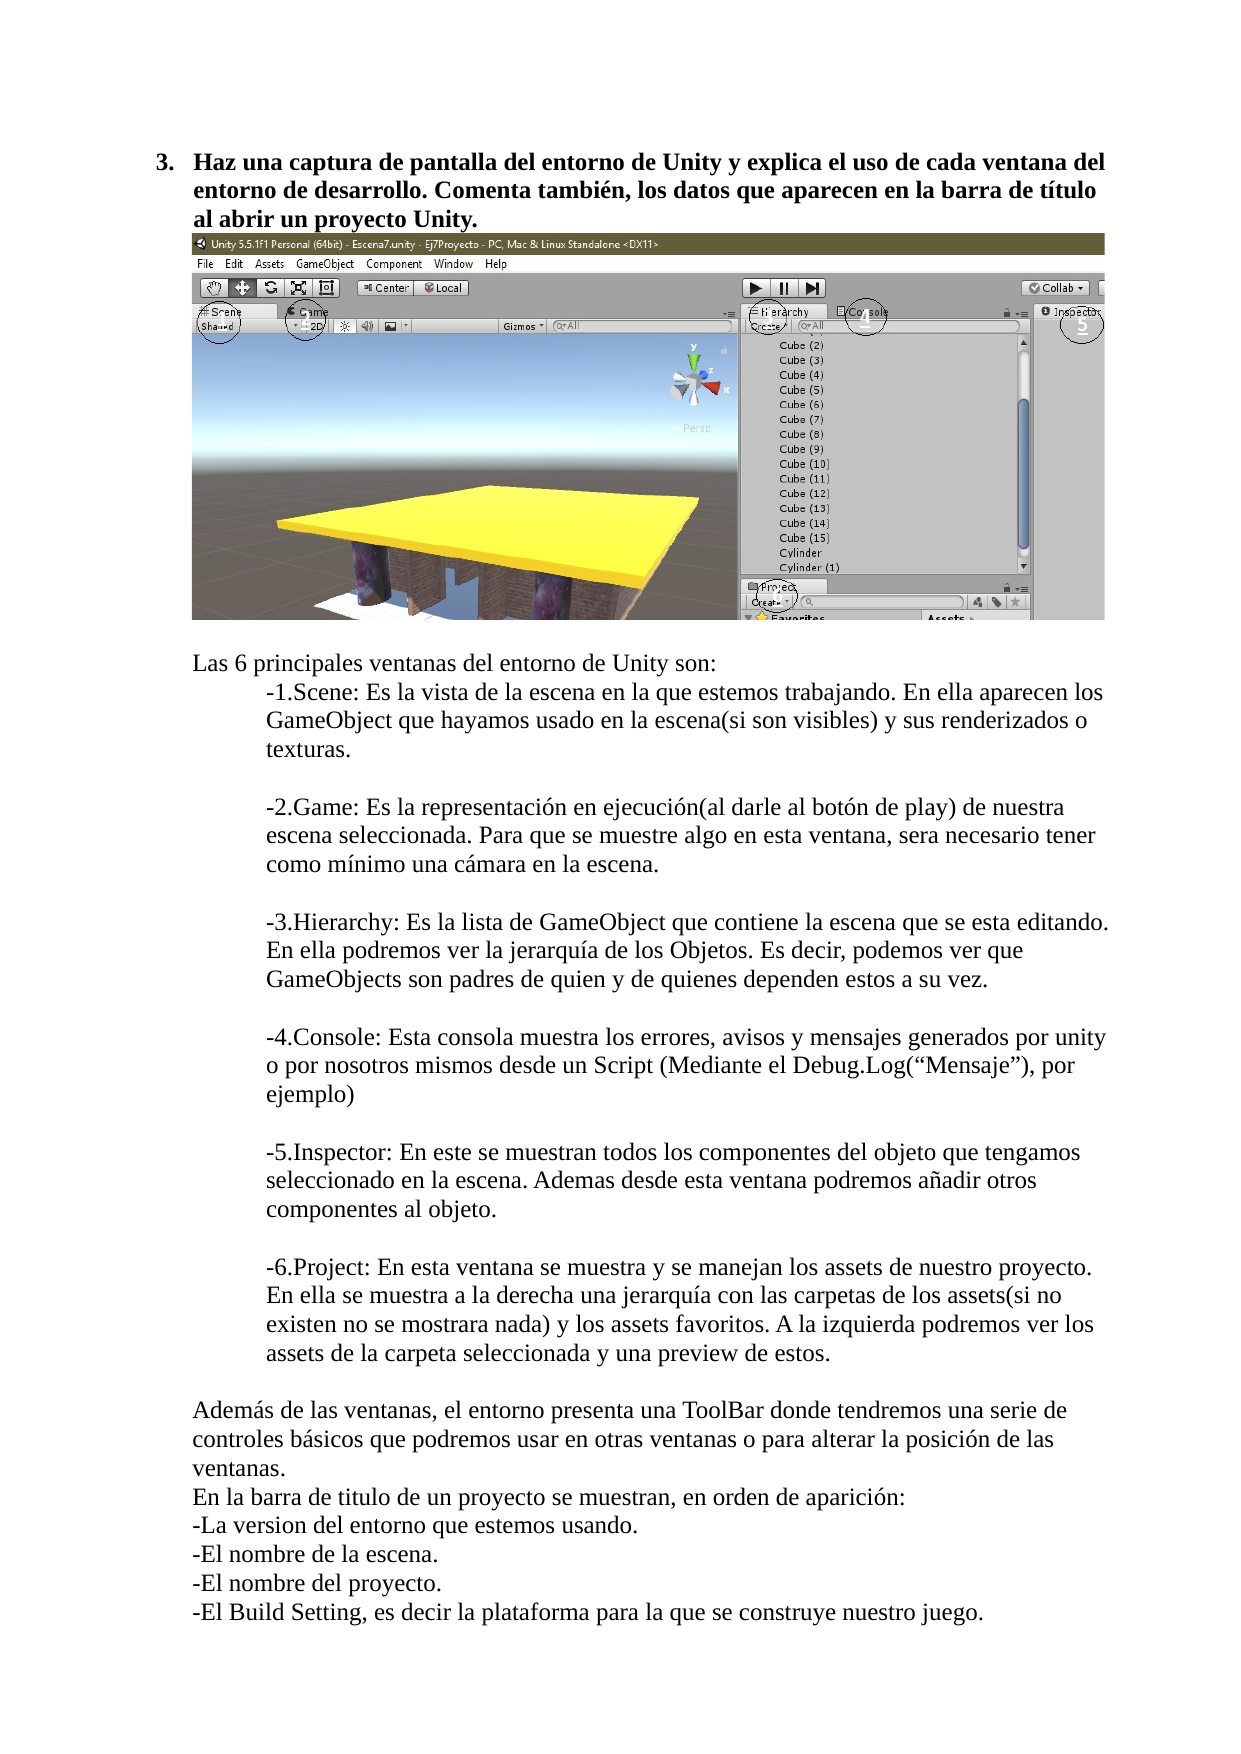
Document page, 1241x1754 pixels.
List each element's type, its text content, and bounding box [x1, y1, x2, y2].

text Además de las ventanas, el entorno presenta una ToolBar donde tendremos una serie de controles básicos que podremos usar en otras ventanas o para alterar la posición de las ventanas. [118, 1396, 1122, 1482]
picture [191, 233, 1105, 620]
text -6.Project: En esta ventana se muestra y se manejan los assets de nuestro proyecto. En ella se muestra a la derecha una jerarquía con las carpetas de los assets(si no existen no se mostrara nada) y los assets favoritos. A la izquierda podremos ver los assets de la carpeta seleccionada y una preview de estos. [118, 1252, 1122, 1367]
text Las 6 principales ventanas del entorno de Unity son: [118, 648, 1122, 677]
text -1.Scene: Es la vista de la escena en la que estemos trabajando. En ella aparecen los GameObject que hayamos usado en la escena(si son visibles) y sus renderizados o texturas. [118, 677, 1122, 763]
text -El nombre de la escena. [118, 1539, 1122, 1568]
text En la barra de titulo de un proyecto se muestran, en orden de aparición: [118, 1482, 1122, 1511]
text -La version del entorno que estemos usando. [118, 1511, 1122, 1539]
text -El Build Setting, es decir la plataforma para la que se construye nuestro juego. [118, 1597, 1122, 1626]
text -5.Inspector: En este se muestran todos los componentes del objeto que tengamos seleccionado en la escena. Ademas desde esta ventana podremos añadir otros componentes al objeto. [118, 1137, 1122, 1223]
text -4.Console: Esta consola muestra los errores, avisos y mensajes generados por unity o por nosotros mismos desde un Script (Mediante el Debug.Log(“Mensaje”), por ejemplo) [118, 1022, 1122, 1108]
text -3.Hierarchy: Es la lista de GameObject que contiene la escena que se esta editando. En ella podremos ver la jerarquía de los Objetos. Es decir, podemos ver que GameObjects son padres de quien y de quienes dependen estos a su vez. [118, 907, 1122, 993]
text -2.Game: Es la representación en ejecución(al darle al botón de play) de nuestra escena seleccionada. Para que se muestre algo en esta ventana, sera necesario tener como mínimo una cámara en la escena. [118, 792, 1122, 878]
text -El nombre del proyecto. [118, 1568, 1122, 1597]
list Haz una captura de pantalla del entorno de Unity y explica el uso de cada ventana del entorno de desarrollo. Comenta también, los datos que aparecen en la barra de título al abrir un proyecto Unity. [156, 147, 1122, 233]
